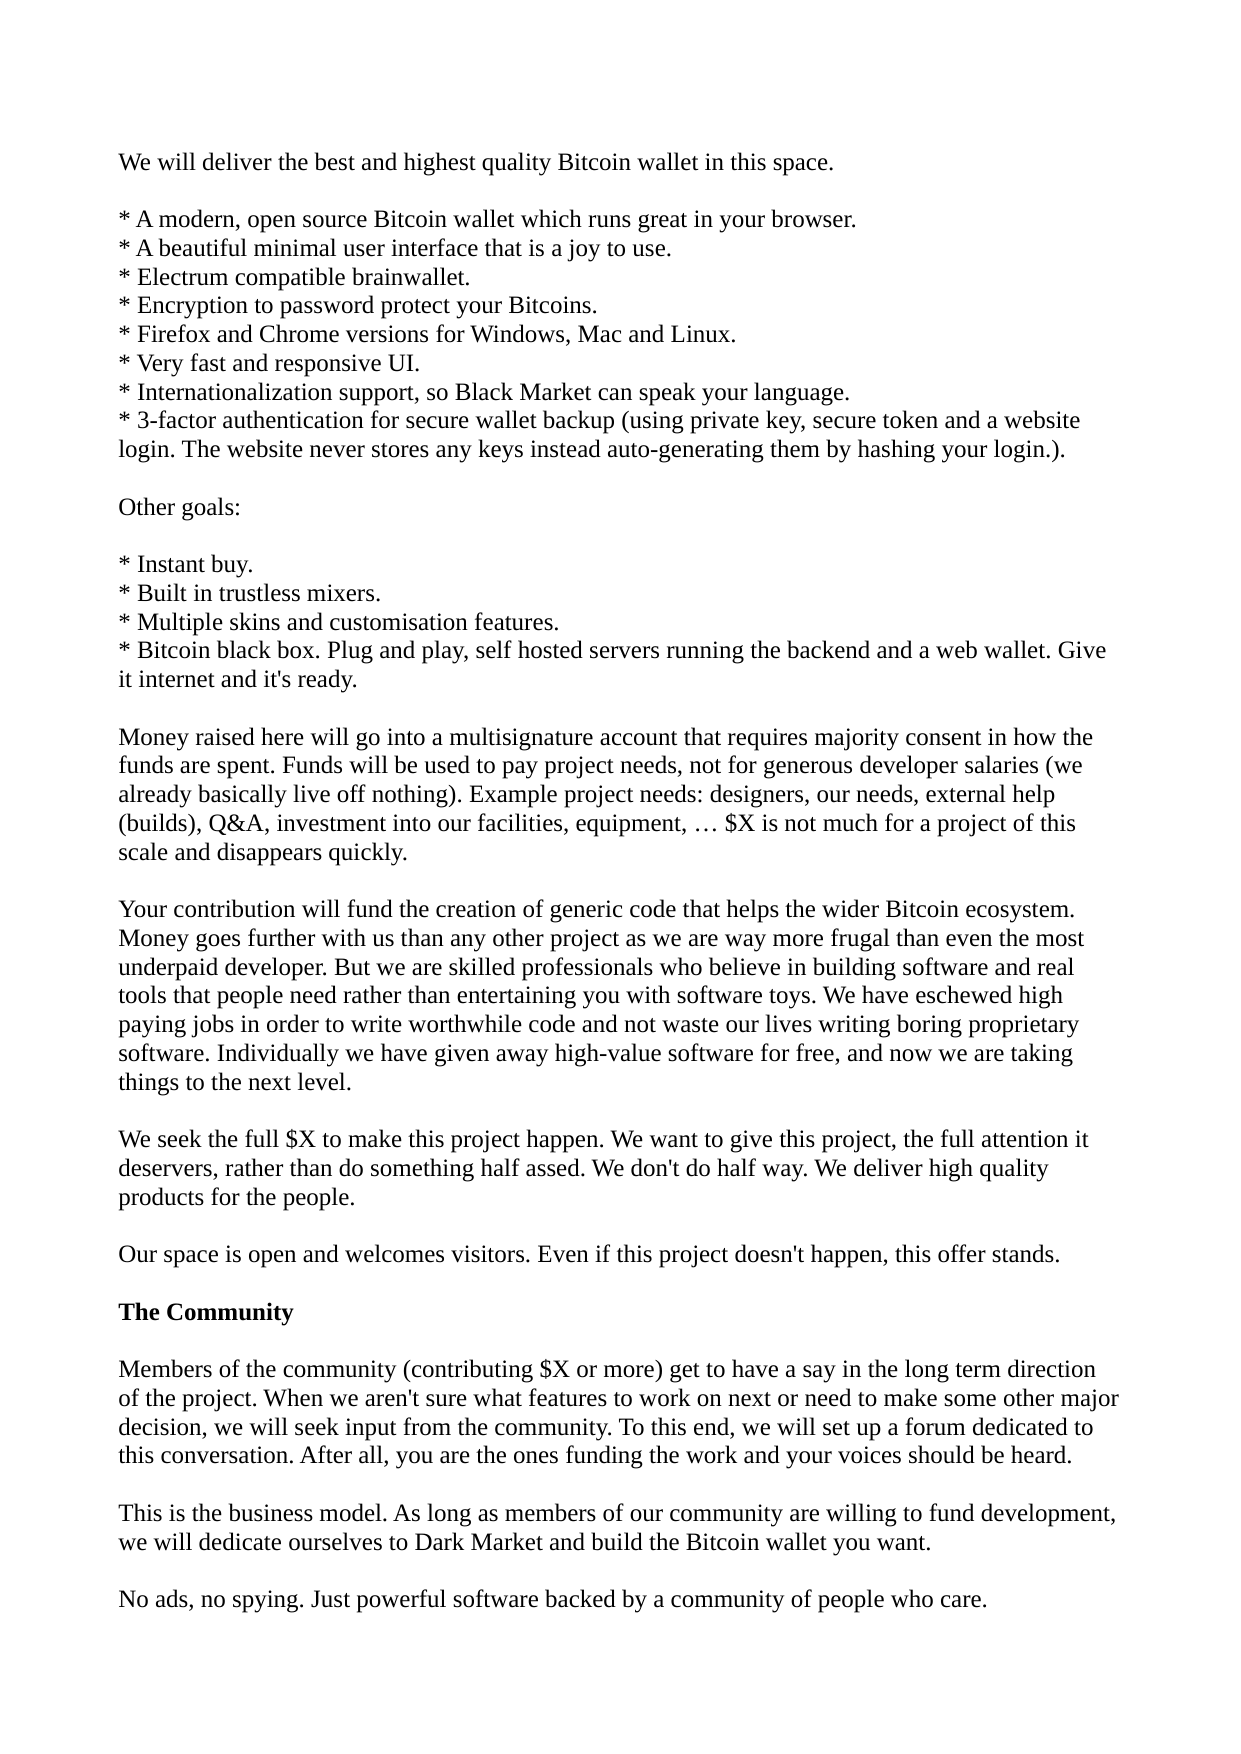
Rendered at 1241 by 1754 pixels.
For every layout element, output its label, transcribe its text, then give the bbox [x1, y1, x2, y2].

text The Community [118, 1297, 1122, 1326]
text * Encryption to password protect your Bitcoins. [118, 291, 1122, 319]
text Other goals: [118, 492, 1122, 521]
text * Built in trustless mixers. [118, 578, 1122, 607]
text We will deliver the best and highest quality Bitcoin wallet in this space. [118, 147, 1122, 176]
text * Instant buy. [118, 549, 1122, 578]
text * Very fast and responsive UI. [118, 348, 1122, 377]
text * Bitcoin black box. Plug and play, self hosted servers running the backend and a web wallet. Give it internet and it's ready. [118, 636, 1122, 693]
text * A beautiful minimal user interface that is a joy to use. [118, 233, 1122, 262]
text Our space is open and welcomes visitors. Even if this project doesn't happen, this offer stands. [118, 1239, 1122, 1268]
text * A modern, open source Bitcoin wallet which runs great in your browser. [118, 204, 1122, 233]
text * 3-factor authentication for secure wallet backup (using private key, secure token and a website login. The website never stores any keys instead auto-generating them by hashing your login.). [118, 406, 1122, 463]
text * Multiple skins and customisation features. [118, 607, 1122, 636]
text * Firefox and Chrome versions for Windows, Mac and Linux. [118, 319, 1122, 348]
text Members of the community (contributing $X or more) get to have a say in the long term direction of the project. When we aren't sure what features to work on next or need to make some other major decision, we will seek input from the community. To this end, we will set up a forum dedicated to this conversation. After all, you are the ones funding the work and your voices should be heard. [118, 1354, 1122, 1469]
text Money raised here will go into a multisignature account that requires majority consent in how the funds are spent. Funds will be used to pay project needs, not for generous developer salaries (we already basically live off nothing). Example project needs: designers, our needs, external help (builds), Q&A, investment into our facilities, equipment, … $X is not much for a project of this scale and disappears quickly. [118, 722, 1122, 866]
text This is the business model. As long as members of our community are willing to fund development, we will dedicate ourselves to Dark Market and build the Bitcoin wallet you want. [118, 1498, 1122, 1556]
text * Internationalization support, so Black Market can speak your language. [118, 377, 1122, 406]
text Your contribution will fund the creation of generic code that helps the wider Bitcoin ecosystem. Money goes further with us than any other project as we are way more frugal than even the most underpaid developer. But we are skilled professionals who believe in building software and real tools that people need rather than entertaining you with software toys. We have eschewed high paying jobs in order to write worthwhile code and not waste our lives writing boring proprietary software. Individually we have given away high-value software for free, and now we are taking things to the next level. [118, 894, 1122, 1096]
text No ads, no spying. Just powerful software backed by a community of people who care. [118, 1584, 1122, 1613]
text * Electrum compatible brainwallet. [118, 262, 1122, 291]
text We seek the full $X to make this project happen. We want to give this project, the full attention it deservers, rather than do something half assed. We don't do half way. We deliver high quality products for the people. [118, 1124, 1122, 1211]
